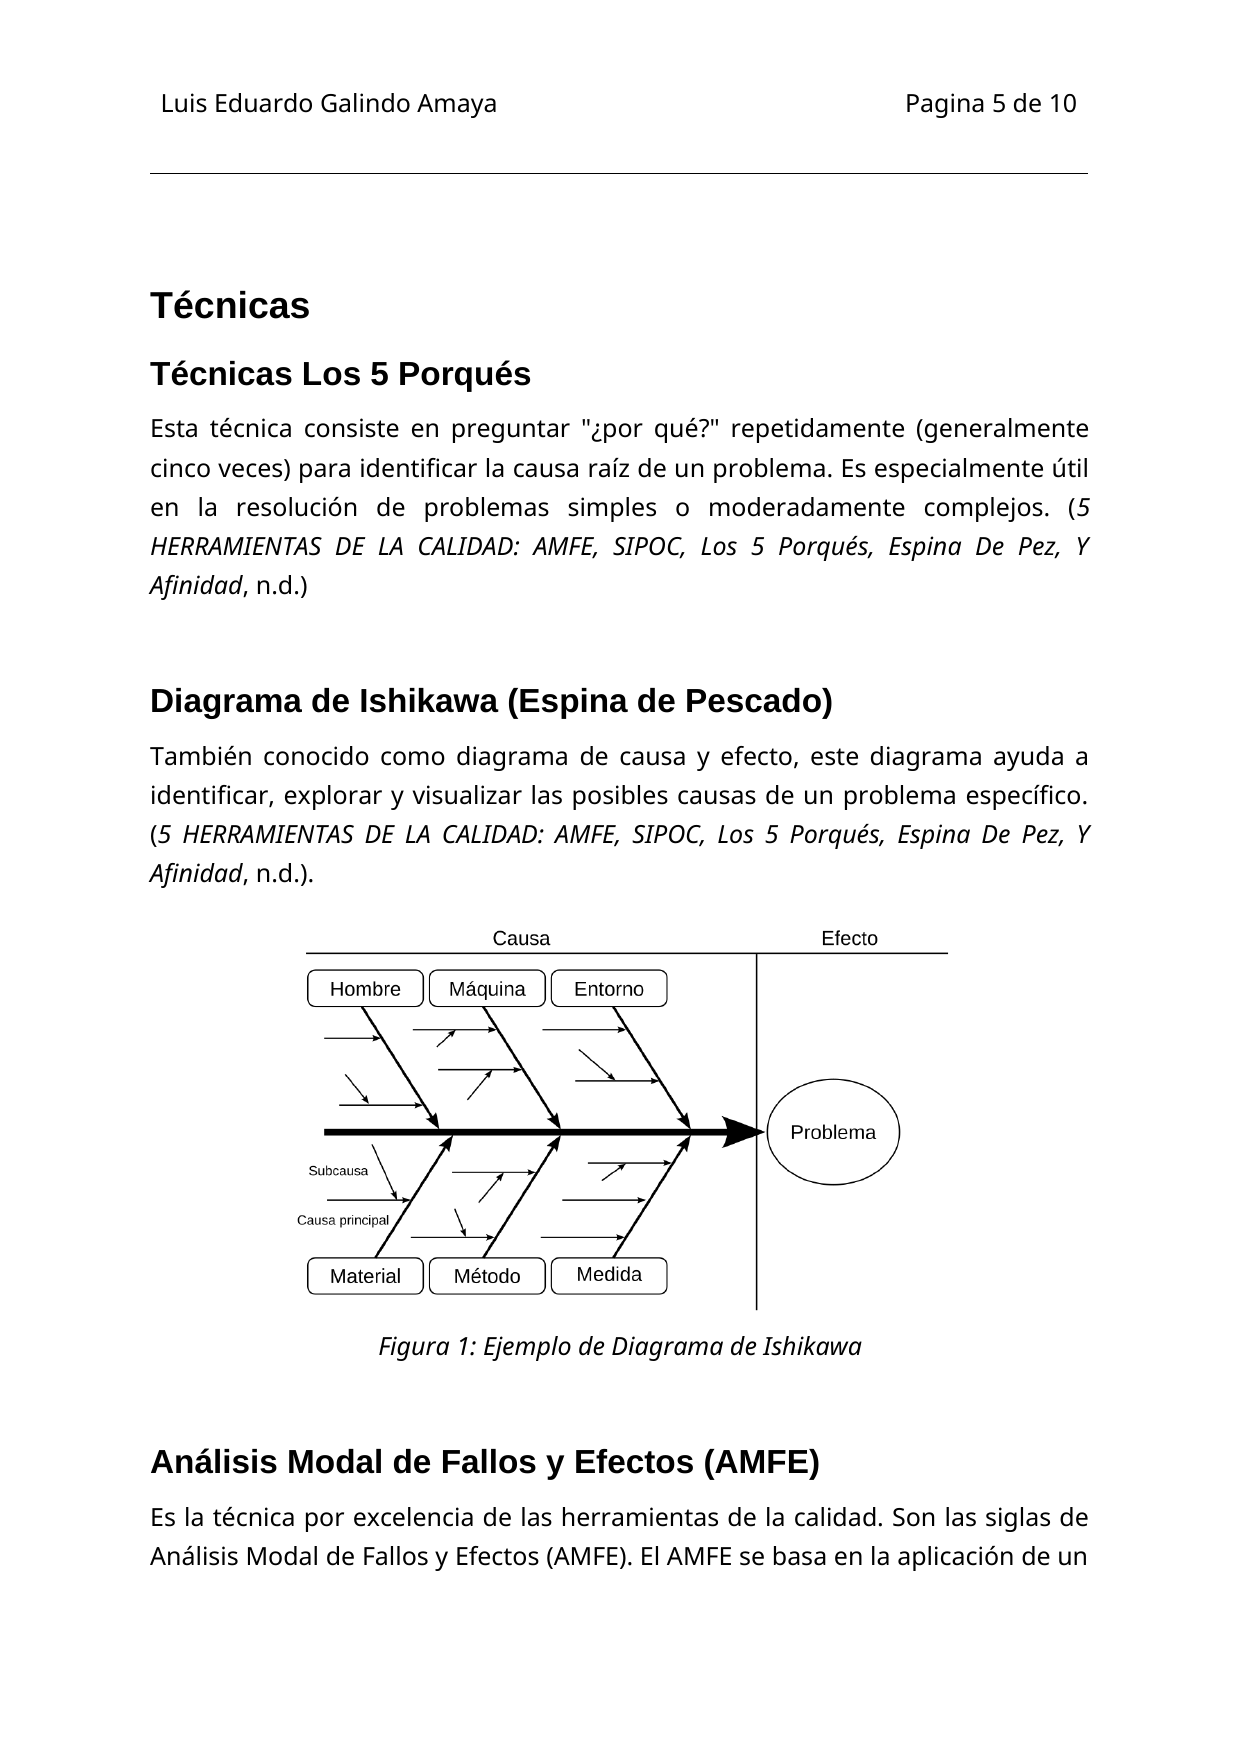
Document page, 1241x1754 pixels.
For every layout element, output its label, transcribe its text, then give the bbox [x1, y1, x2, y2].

subtitle Técnicas [150, 283, 1090, 326]
subtitle Análisis Modal de Fallos y Efectos (AMFE) [150, 1442, 1090, 1481]
text Figura 1: Ejemplo de Diagrama de Ishikawa [292, 1311, 948, 1362]
picture [292, 922, 949, 1311]
text También conocido como diagrama de causa y efecto, este diagrama ayuda a identificar, explorar y visualizar las posibles causas de un problema específico. (5 HERRAMIENTAS DE LA CALIDAD: AMFE, SIPOC, Los 5 Porqués, Espina De Pez, Y Afinidad, n.d.). [150, 739, 1090, 890]
text Esta técnica consiste en preguntar "¿por qué?" repetidamente (generalmente cinco veces) para identificar la causa raíz de un problema. Es especialmente útil en la resolución de problemas simples o moderadamente complejos. (5 HERRAMIENTAS DE LA CALIDAD: AMFE, SIPOC, Los 5 Porqués, Espina De Pez, Y Afinidad, n.d.) [150, 411, 1090, 602]
text Es la técnica por excelencia de las herramientas de la calidad. Son las siglas de Análisis Modal de Fallos y Efectos (AMFE). El AMFE se basa en la aplicación de un [150, 1499, 1090, 1572]
subtitle Diagrama de Ishikawa (Espina de Pescado) [150, 682, 1090, 720]
subtitle Técnicas Los 5 Porqués [150, 354, 1090, 392]
